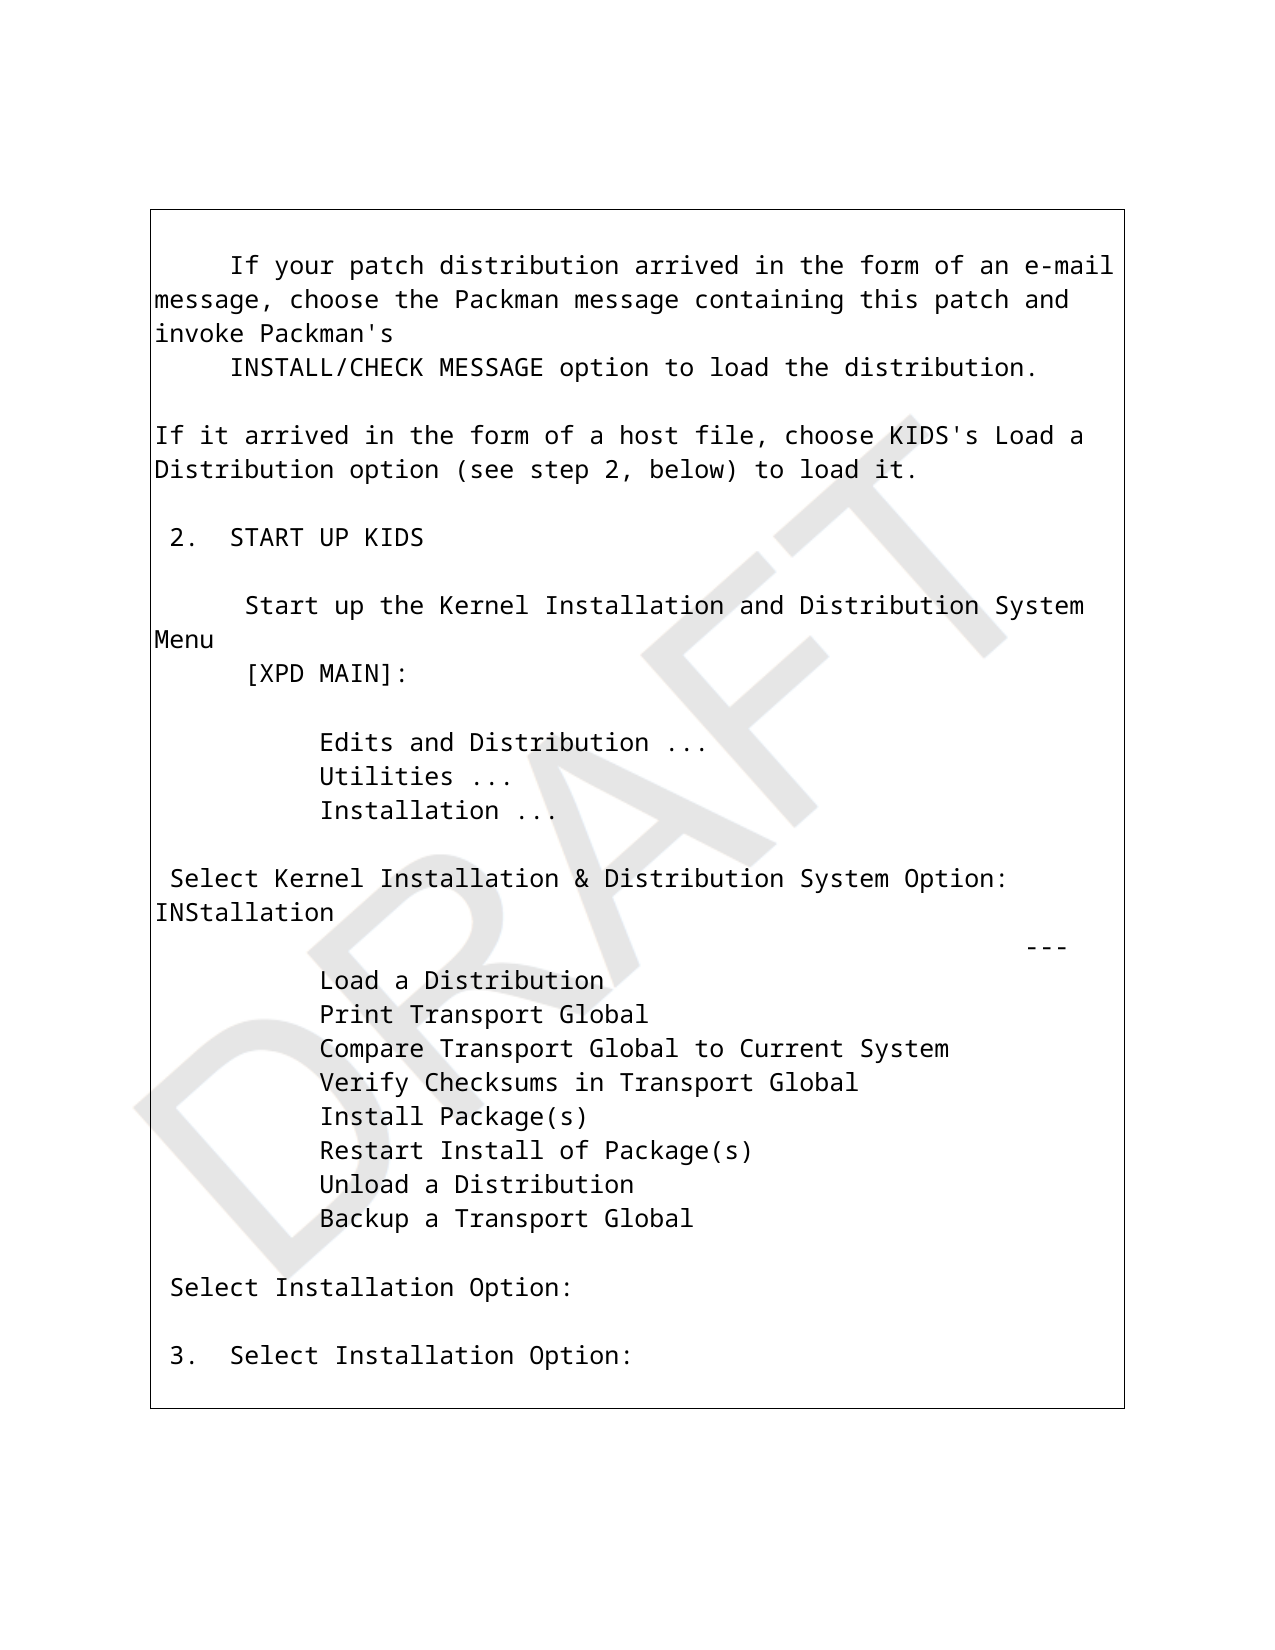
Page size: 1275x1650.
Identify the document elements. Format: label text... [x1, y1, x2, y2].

text Install Package(s) [151, 1095, 1124, 1129]
picture [237, 826, 1038, 856]
text Print Transport Global [151, 993, 1124, 1027]
text If it arrived in the form of a host file, choose KIDS's Load a Distribution option (see step 2, below) to load it. [151, 413, 1124, 486]
text INSTALL/CHECK MESSAGE option to load the distribution. [151, 345, 1124, 383]
text Installation ... [151, 788, 1124, 826]
picture [237, 554, 1038, 584]
text Restart Install of Package(s) [151, 1129, 1124, 1163]
text Compare Transport Global to Current System [151, 1027, 1124, 1061]
text Unload a Distribution [151, 1163, 1124, 1197]
text 2. START UP KIDS [151, 516, 1124, 554]
text Start up the Kernel Installation and Distribution System Menu [151, 584, 1124, 652]
text Verify Checksums in Transport Global [151, 1061, 1124, 1095]
picture [237, 486, 1038, 516]
text Select Installation Option: [151, 1265, 1124, 1303]
text --- [151, 924, 1124, 958]
text 3. Select Installation Option: [151, 1333, 1124, 1371]
text Utilities ... [151, 754, 1124, 788]
text Backup a Transport Global [151, 1197, 1124, 1235]
text Select Kernel Installation & Distribution System Option: INStallation [151, 856, 1124, 924]
text Load a Distribution [151, 958, 1124, 993]
text Edits and Distribution ... [151, 720, 1124, 754]
text [XPD MAIN]: [151, 652, 1124, 690]
picture [237, 690, 1038, 720]
text If your patch distribution arrived in the form of an e-mail message, choose the Packman message containing this patch and invoke Packman's [151, 243, 1124, 345]
